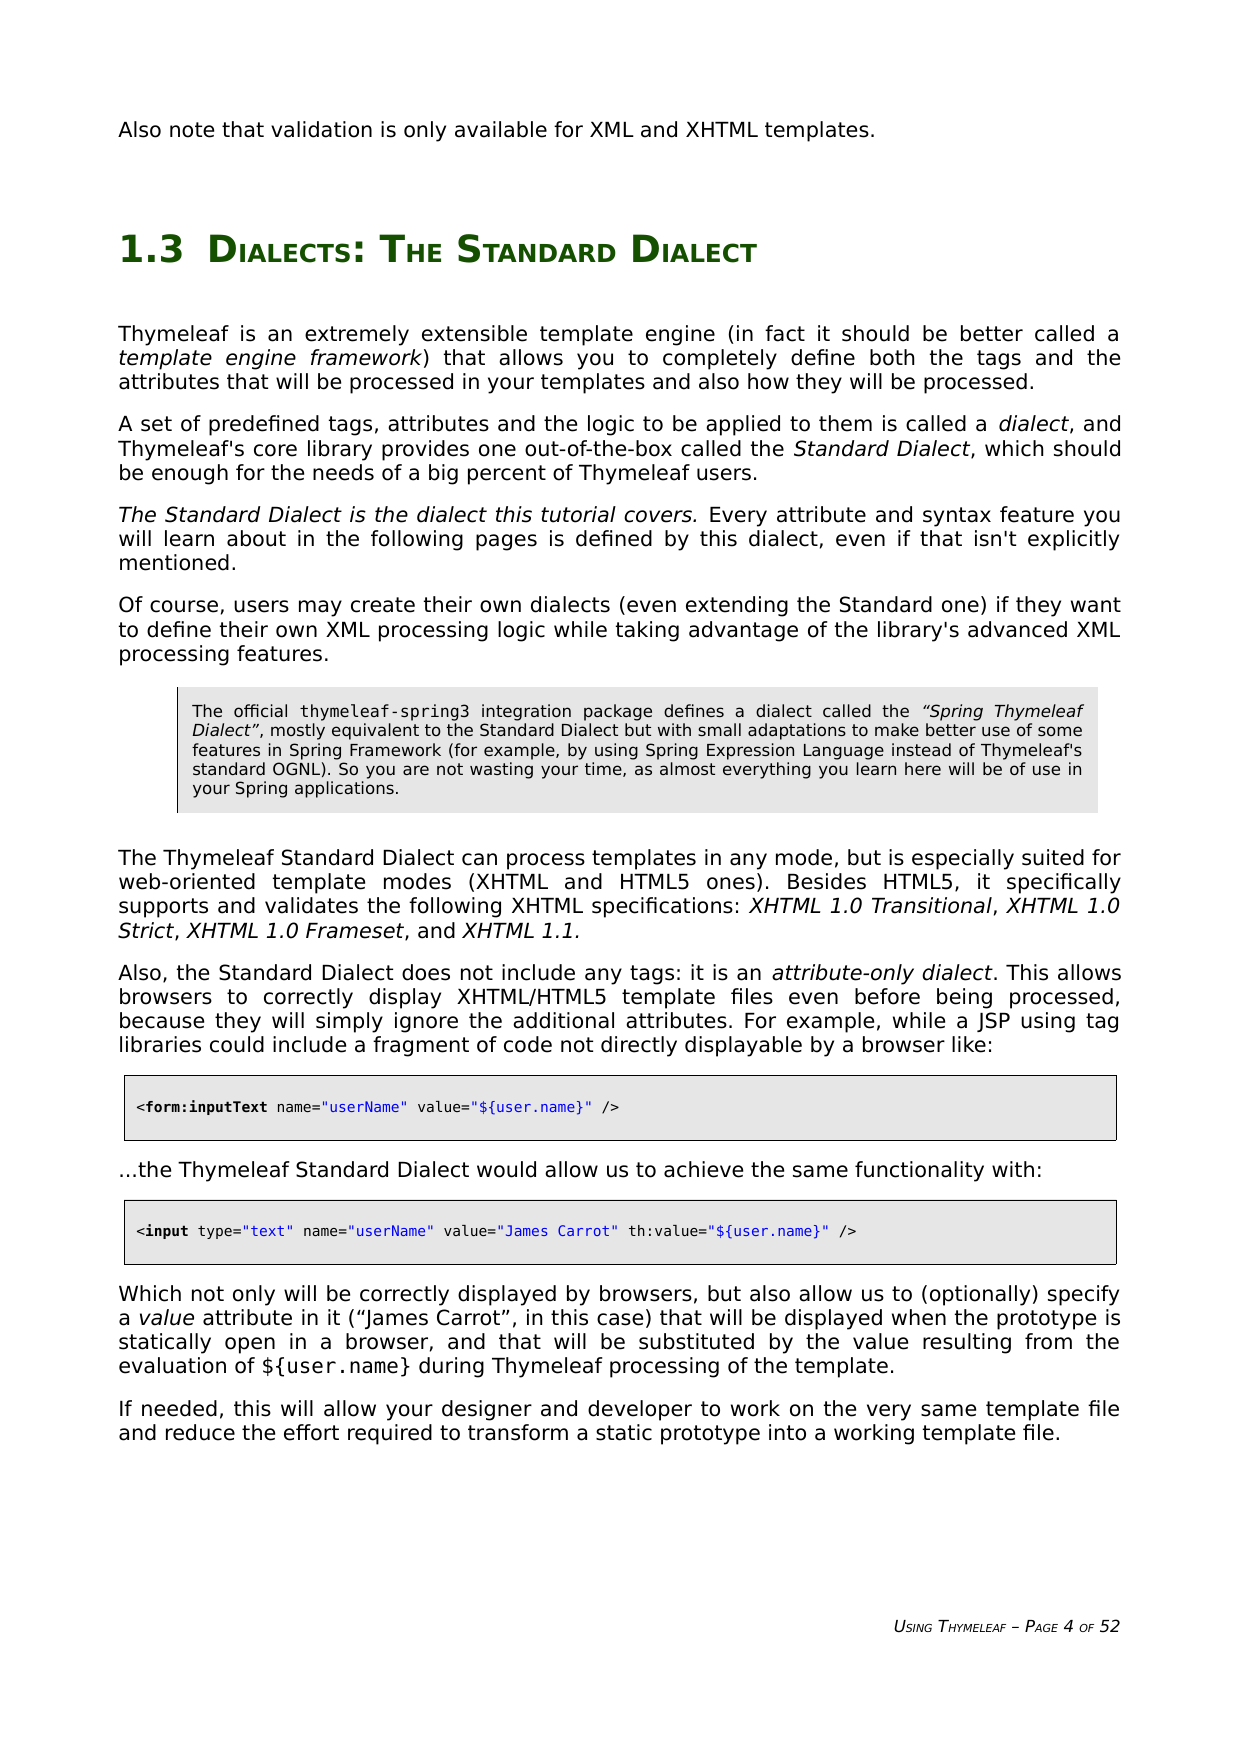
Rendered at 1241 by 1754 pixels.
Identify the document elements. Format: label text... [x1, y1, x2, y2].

text Of course, users may create their own dialects (even extending the Standard one) if they want to define their own XML processing logic while taking advantage of the library's advanced XML processing features. [118, 593, 1122, 666]
text <form:inputText name="userName" value="${user.name}" /> [125, 1076, 1116, 1140]
text Also note that validation is only available for XML and XHTML templates. [118, 118, 1122, 142]
text The Thymeleaf Standard Dialect can process templates in any mode, but is especially suited for web-oriented template modes (XHTML and HTML5 ones). Besides HTML5, it specifically supports and validates the following XHTML specifications: XHTML 1.0 Transitional, XHTML 1.0 Strict, XHTML 1.0 Frameset, and XHTML 1.1. [118, 846, 1122, 943]
text The Standard Dialect is the dialect this tutorial covers. Every attribute and syntax feature you will learn about in the following pages is defined by this dialect, even if that isn't explicitly mentioned. [118, 503, 1122, 576]
text <input type="text" name="userName" value="James Carrot" th:value="${user.name}" /> [125, 1201, 1116, 1264]
text ...the Thymeleaf Standard Dialect would allow us to achieve the same functionality with: [118, 1158, 1122, 1182]
text Which not only will be correctly displayed by browsers, but also allow us to (optionally) specify a value attribute in it (“James Carrot”, in this case) that will be displayed when the prototype is statically open in a browser, and that will be substituted by the value resulting from the evaluation of ${user.name} during Thymeleaf processing of the template. [118, 1282, 1122, 1379]
text Also, the Standard Dialect does not include any tags: it is an attribute-only dialect. This allows browsers to correctly display XHTML/HTML5 template files even before being processed, because they will simply ignore the additional attributes. For example, while a JSP using tag libraries could include a fragment of code not directly displayable by a browser like: [118, 961, 1122, 1058]
text The official thymeleaf-spring3 integration package defines a dialect called the “Spring Thymeleaf Dialect”, mostly equivalent to the Standard Dialect but with small adaptations to make better use of some features in Spring Framework (for example, by using Spring Expression Language instead of Thymeleaf's standard OGNL). So you are not wasting your time, as almost everything you learn here will be of use in your Spring applications. [178, 687, 1098, 813]
subtitle Dialects: The Standard Dialect [118, 228, 1122, 272]
text A set of predefined tags, attributes and the logic to be applied to them is called a dialect, and Thymeleaf's core library provides one out-of-the-box called the Standard Dialect, which should be enough for the needs of a big percent of Thymeleaf users. [118, 412, 1122, 485]
text If needed, this will allow your designer and developer to work on the very same template file and reduce the effort required to transform a static prototype into a working template file. [118, 1397, 1122, 1445]
text Thymeleaf is an extremely extensible template engine (in fact it should be better called a template engine framework) that allows you to completely define both the tags and the attributes that will be processed in your templates and also how they will be processed. [118, 322, 1122, 395]
